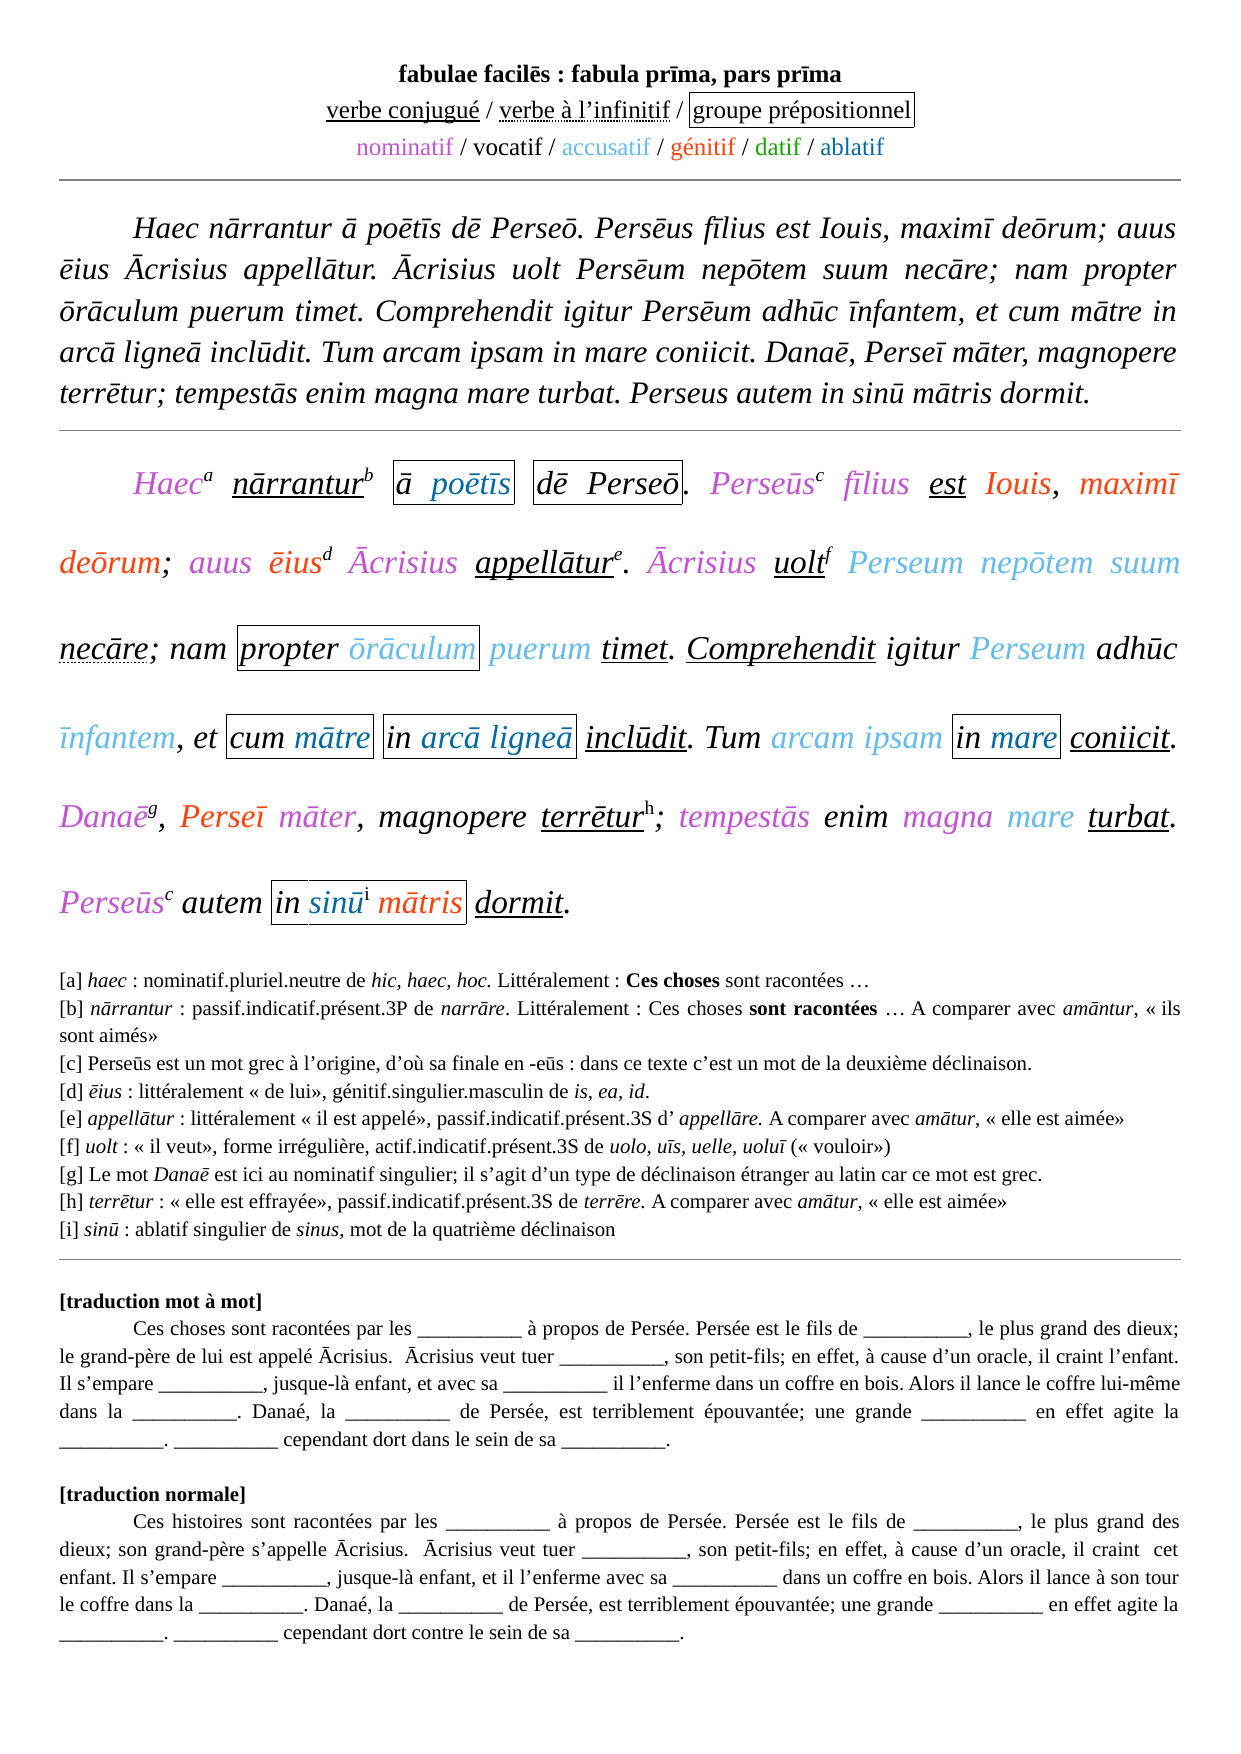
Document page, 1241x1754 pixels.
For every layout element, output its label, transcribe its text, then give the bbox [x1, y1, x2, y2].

text [traduction mot à mot] [59, 1288, 1181, 1313]
text [f] uolt : « il veut», forme irrégulière, actif.indicatif.présent.3S de uolo, uīs, uelle, uoluī (« vouloir») [59, 1134, 1181, 1158]
text [g] Le mot Danaē est ici au nominatif singulier; il s’agit d’un type de déclinaison étranger au latin car ce mot est grec. [59, 1161, 1181, 1186]
text Haec nārrantur ā poētīs dē Perseō. Persēus fīlius est Iouis, maximī deōrum; auus ēius Ācrisius appellātur. Ācrisius uolt Persēum nepōtem suum necāre; nam propter ōrāculum puerum timet. Comprehendit igitur Persēum adhūc īnfantem, et cum mātre in arcā ligneā inclūdit. Tum arcam ipsam in mare coniicit. Danaē, Perseī māter, magnopere terrētur; tempestās enim magna mare turbat. Perseus autem in sinū mātris dormit. [59, 209, 1181, 410]
text Haeca nārranturb ā poētīs dē Perseō. Perseūsc fīlius est Iouis, maximī deōrum; auus ēiusd Ācrisius appellāture. Ācrisius uoltf Perseum nepōtem suum necāre; nam propter ōrāculum puerum timet. Comprehendit igitur Perseum adhūc īnfantem, et cum mātre in arcā ligneā inclūdit. Tum arcam ipsam in mare coniicit. Danaēg, Perseī māter, magnopere terrēturh; tempestās enim magna mare turbat. Perseūsc autem in sinūi mātris dormit. [59, 460, 1181, 924]
text [a] haec : nominatif.pluriel.neutre de hic, haec, hoc. Littéralement : Ces choses sont racontées … [59, 968, 1181, 992]
text Ces histoires sont racontées par les __________ à propos de Persée. Persée est le fils de __________, le plus grand des dieux; son grand-père s’appelle Ācrisius. Ācrisius veut tuer __________, son petit-fils; en effet, à cause d’un oracle, il craint cet enfant. Il s’empare __________, jusque-là enfant, et il l’enferme avec sa __________ dans un coffre en bois. Alors il lance à son tour le coffre dans la __________. Danaé, la __________ de Persée, est terriblement épouvantée; une grande __________ en effet agite la __________. __________ cependant dort contre le sein de sa __________. [59, 1509, 1181, 1644]
text Ces choses sont racontées par les __________ à propos de Persée. Persée est le fils de __________, le plus grand des dieux; le grand-père de lui est appelé Ācrisius. Ācrisius veut tuer __________, son petit-fils; en effet, à cause d’un oracle, il craint l’enfant. Il s’empare __________, jusque-là enfant, et avec sa __________ il l’enferme dans un coffre en bois. Alors il lance le coffre lui-même dans la __________. Danaé, la __________ de Persée, est terriblement épouvantée; une grande __________ en effet agite la __________. __________ cependant dort dans le sein de sa __________. [59, 1316, 1181, 1451]
text [h] terrētur : « elle est effrayée», passif.indicatif.présent.3S de terrēre. A comparer avec amātur, « elle est aimée» [59, 1189, 1181, 1213]
text [traduction normale] [59, 1482, 1181, 1506]
text verbe conjugué / verbe à l’infinitif / [59, 92, 689, 127]
text [e] appellātur : littéralement « il est appelé», passif.indicatif.présent.3S d’ appellāre. A comparer avec amātur, « elle est aimée» [59, 1106, 1181, 1130]
text [915, 92, 1181, 127]
text groupe prépositionnel [690, 93, 914, 127]
text [c] Perseūs est un mot grec à l’origine, d’où sa finale en -eūs : dans ce texte c’est un mot de la deuxième déclinaison. [59, 1051, 1181, 1075]
text fabulae facilēs : fabula prīma, pars prīma [59, 59, 1181, 88]
text [b] nārrantur : passif.indicatif.présent.3P de narrāre. Littéralement : Ces choses sont racontées … A comparer avec amāntur, « ils sont aimés» [59, 996, 1181, 1047]
text nominatif / vocatif / accusatif / génitif / datif / ablatif [59, 132, 1181, 161]
text [d] ēius : littéralement « de lui», génitif.singulier.masculin de is, ea, id. [59, 1079, 1181, 1103]
text [i] sinū : ablatif singulier de sinus, mot de la quatrième déclinaison [59, 1217, 1181, 1241]
